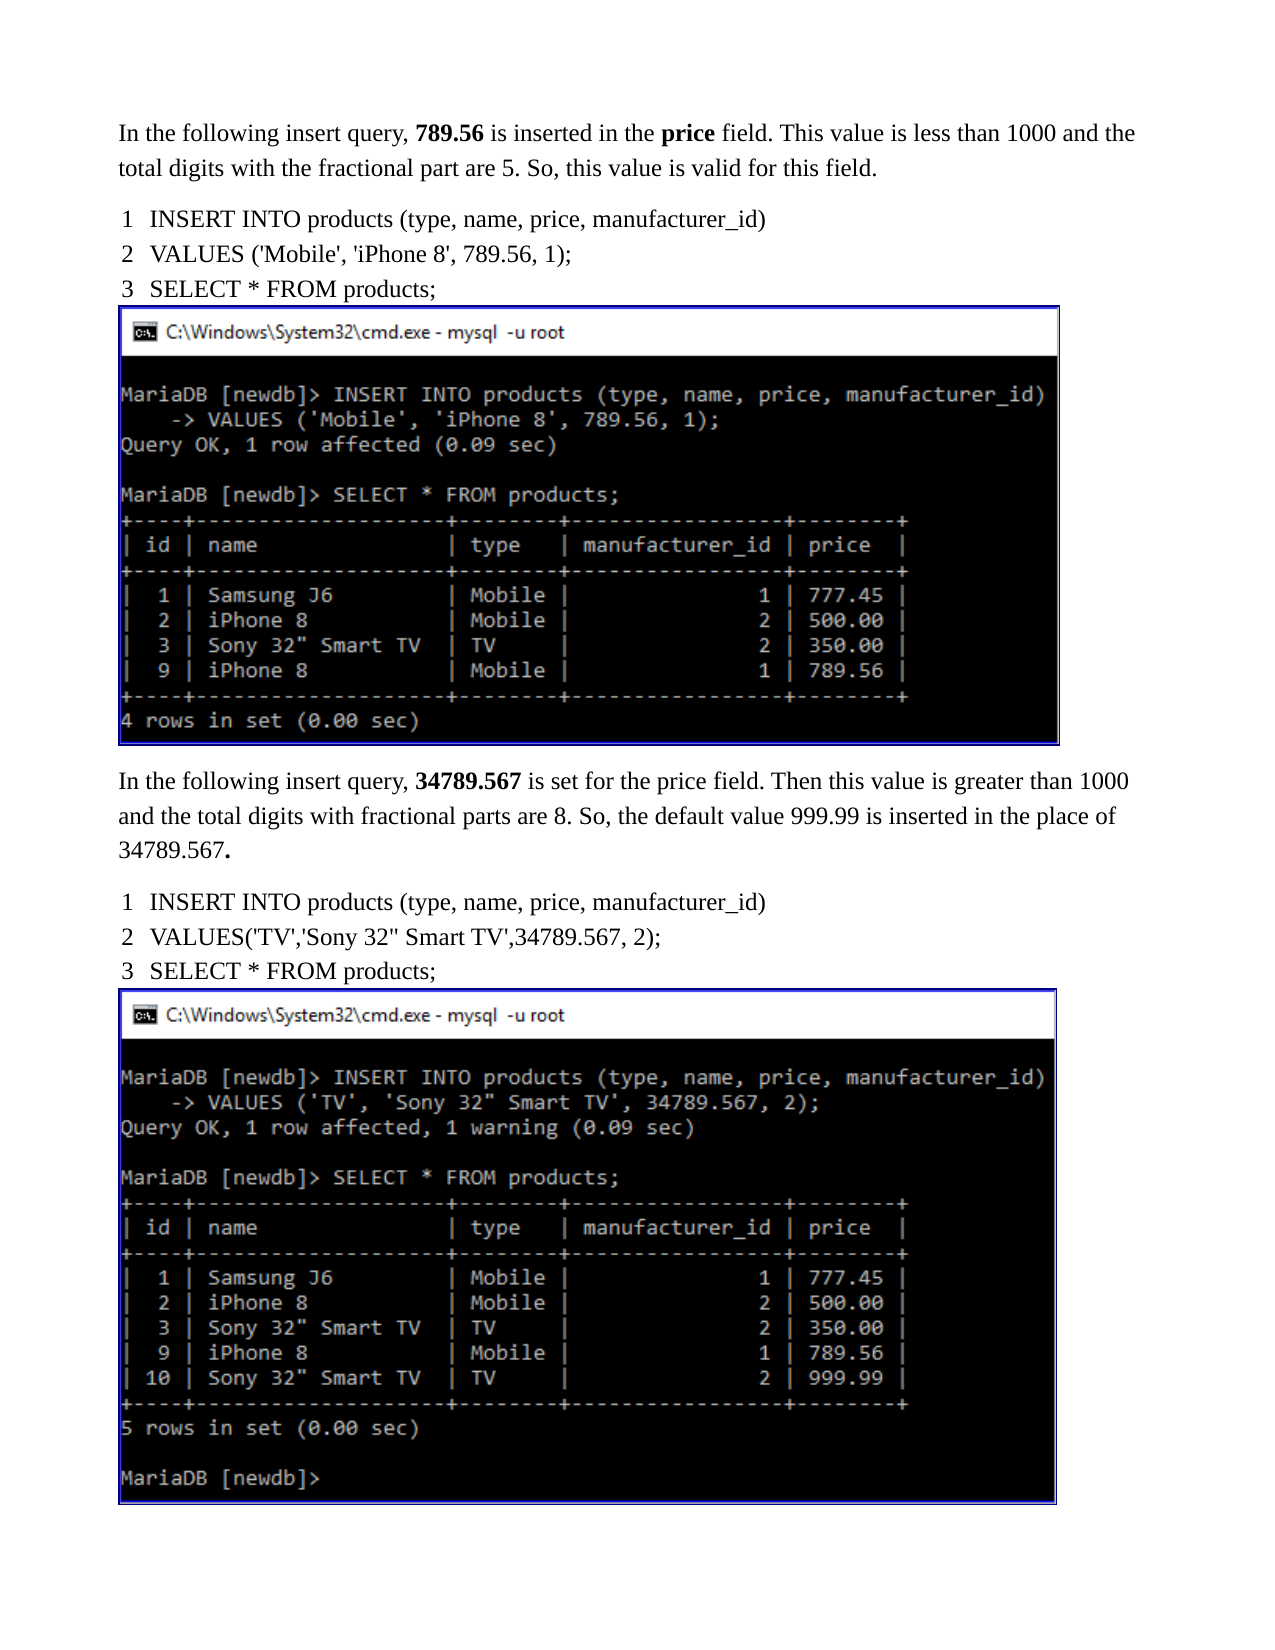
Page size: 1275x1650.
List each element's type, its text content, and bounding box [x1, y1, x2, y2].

text In the following insert query, 34789.567 is set for the price field. Then this value is greater than 1000 and the total digits with fractional parts are 8. So, the default value 999.99 is inserted in the place of 34789.567. [118, 766, 1157, 864]
text In the following insert query, 789.56 is inserted in the price field. This value is less than 1000 and the total digits with the fractional part are 5. So, this value is valid for this field. [118, 118, 1157, 181]
table_header VALUES ('Mobile', 'iPhone 8', 789.56, 1); [146, 236, 775, 271]
table_header 3 [118, 954, 146, 988]
table_header 1 [118, 884, 146, 919]
table_header 1 [118, 202, 146, 236]
picture [120, 990, 1056, 1504]
table_header 3 [118, 271, 146, 305]
table_header SELECT * FROM products; [146, 271, 492, 305]
table_header INSERT INTO products (type, name, price, manufacturer_id) [146, 884, 1008, 919]
table_header VALUES('TV','Sony 32" Smart TV',34789.567, 2); [146, 919, 862, 953]
table_header 2 [118, 919, 146, 953]
table_header 2 [118, 236, 146, 271]
table_header SELECT * FROM products; [146, 954, 492, 988]
picture [120, 307, 1059, 744]
table_header INSERT INTO products (type, name, price, manufacturer_id) [146, 202, 1008, 236]
